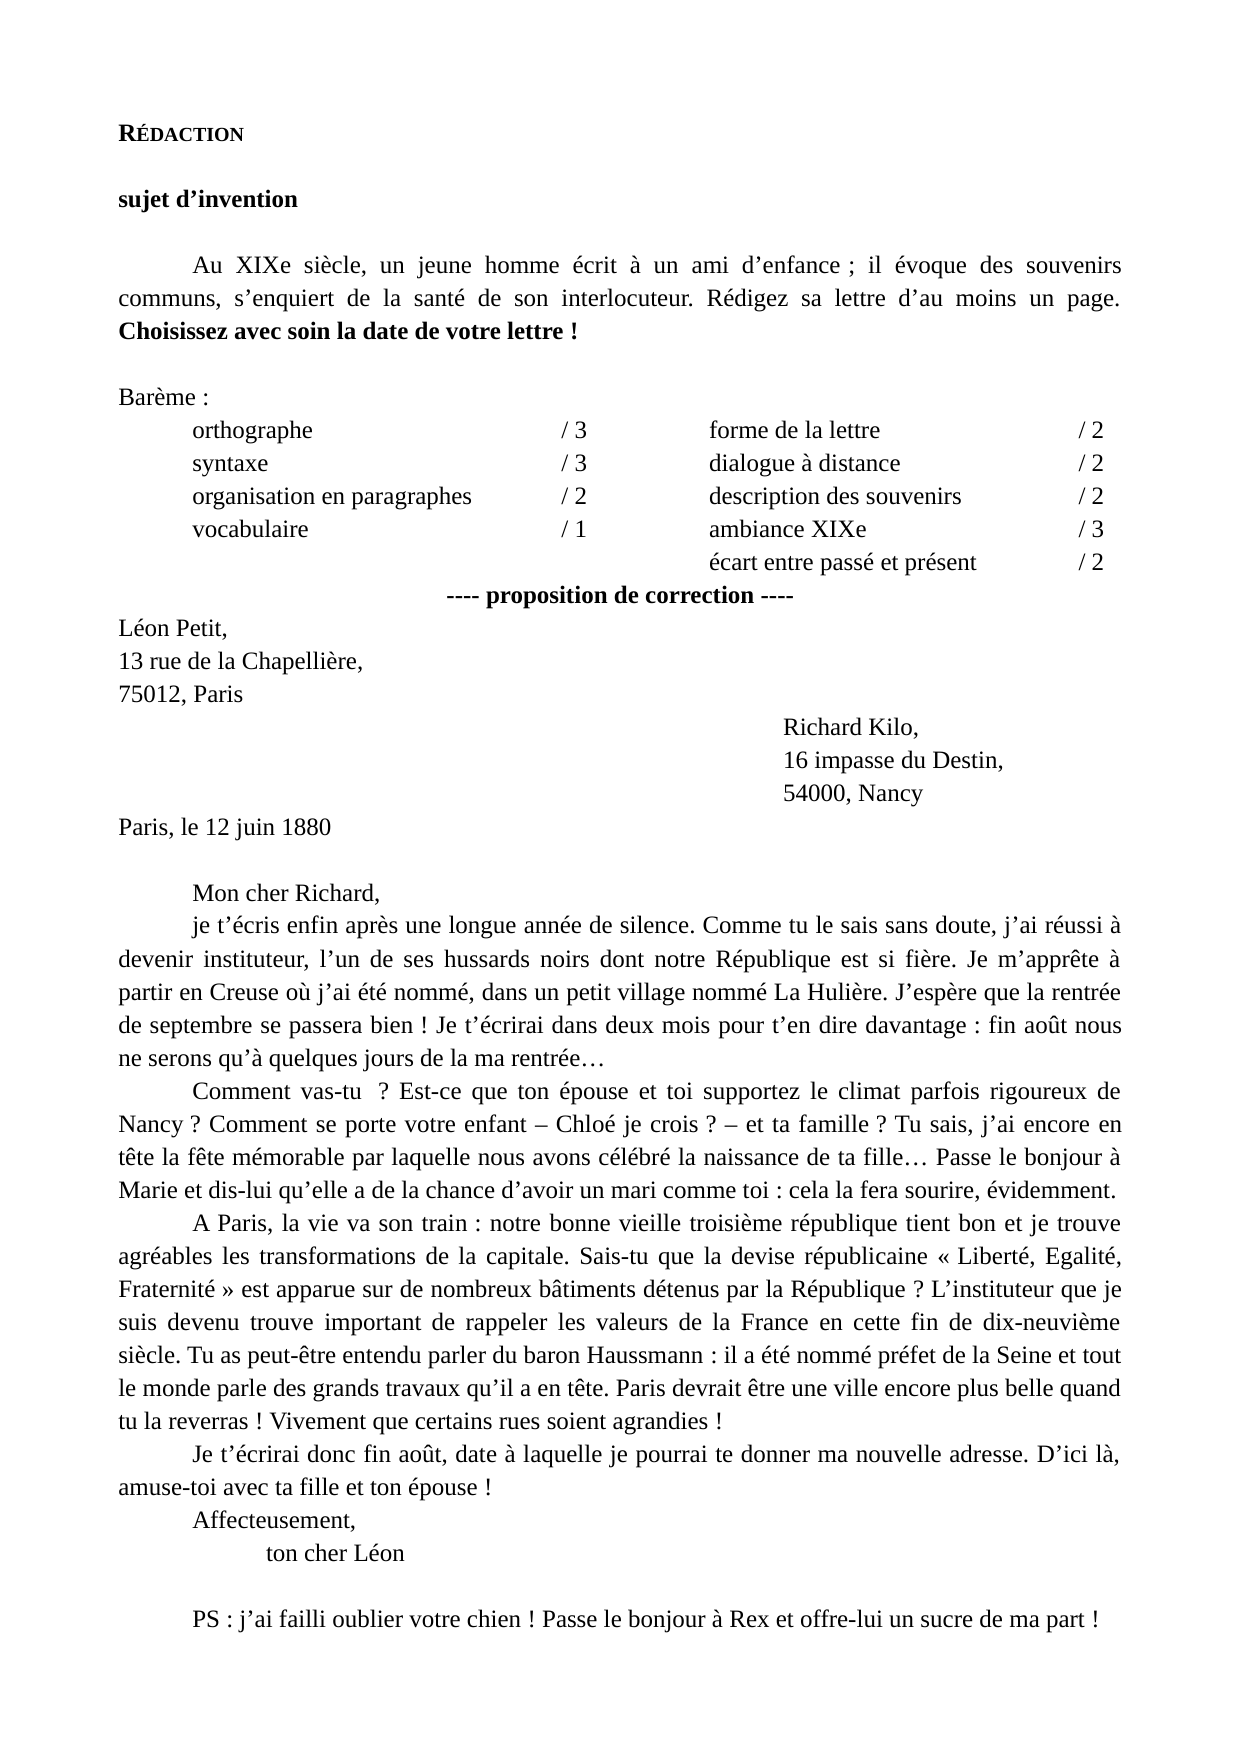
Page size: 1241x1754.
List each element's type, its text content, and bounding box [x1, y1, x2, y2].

text organisation en paragraphes / 2 description des souvenirs / 2 [118, 481, 1122, 510]
text Affecteusement, [118, 1505, 1122, 1534]
text 54000, Nancy [118, 778, 1122, 807]
text Mon cher Richard, [118, 878, 1122, 906]
text 13 rue de la Chapellière, [118, 646, 1122, 675]
text Comment vas-tu ? Est-ce que ton épouse et toi supportez le climat parfois rigoureux de Nancy ? Comment se porte votre enfant – Chloé je crois ? – et ta famille ? Tu sais, j’ai encore en tête la fête mémorable par laquelle nous avons célébré la naissance de ta fille… Passe le bonjour à Marie et dis-lui qu’elle a de la chance d’avoir un mari comme toi : cela la fera sourire, évidemment. [118, 1076, 1122, 1203]
text Au XIXe siècle, un jeune homme écrit à un ami d’enfance ; il évoque des souvenirs communs, s’enquiert de la santé de son interlocuteur. Rédigez sa lettre d’au moins un page. Choisissez avec soin la date de votre lettre ! [118, 250, 1122, 345]
text sujet d’invention [118, 184, 1122, 213]
text 16 impasse du Destin, [118, 746, 1122, 774]
text écart entre passé et présent / 2 [118, 547, 1122, 576]
text ---- proposition de correction ---- [118, 580, 1122, 609]
text Rédaction [118, 118, 1122, 147]
text Je t’écrirai donc fin août, date à laquelle je pourrai te donner ma nouvelle adresse. D’ici là, amuse-toi avec ta fille et ton épouse ! [118, 1439, 1122, 1501]
text vocabulaire / 1 ambiance XIXe / 3 [118, 514, 1122, 543]
text Léon Petit, [118, 613, 1122, 642]
text orthographe / 3 forme de la lettre / 2 [118, 415, 1122, 444]
text Barème : [118, 382, 1122, 411]
text 75012, Paris [118, 679, 1122, 708]
text syntaxe / 3 dialogue à distance / 2 [118, 448, 1122, 477]
text Paris, le 12 juin 1880 [118, 812, 1122, 840]
text Richard Kilo, [118, 712, 1122, 741]
text PS : j’ai failli oublier votre chien ! Passe le bonjour à Rex et offre-lui un sucre de ma part ! [118, 1604, 1122, 1633]
text ton cher Léon [118, 1538, 1122, 1567]
text A Paris, la vie va son train : notre bonne vieille troisième république tient bon et je trouve agréables les transformations de la capitale. Sais-tu que la devise républicaine « Liberté, Egalité, Fraternité » est apparue sur de nombreux bâtiments détenus par la République ? L’instituteur que je suis devenu trouve important de rappeler les valeurs de la France en cette fin de dix-neuvième siècle. Tu as peut-être entendu parler du baron Haussmann : il a été nommé préfet de la Seine et tout le monde parle des grands travaux qu’il a en tête. Paris devrait être une ville encore plus belle quand tu la reverras ! Vivement que certains rues soient agrandies ! [118, 1208, 1122, 1435]
text je t’écris enfin après une longue année de silence. Comme tu le sais sans doute, j’ai réussi à devenir instituteur, l’un de ses hussards noirs dont notre République est si fière. Je m’apprête à partir en Creuse où j’ai été nommé, dans un petit village nommé La Hulière. J’espère que la rentrée de septembre se passera bien ! Je t’écrirai dans deux mois pour t’en dire davantage : fin août nous ne serons qu’à quelques jours de la ma rentrée… [118, 911, 1122, 1071]
